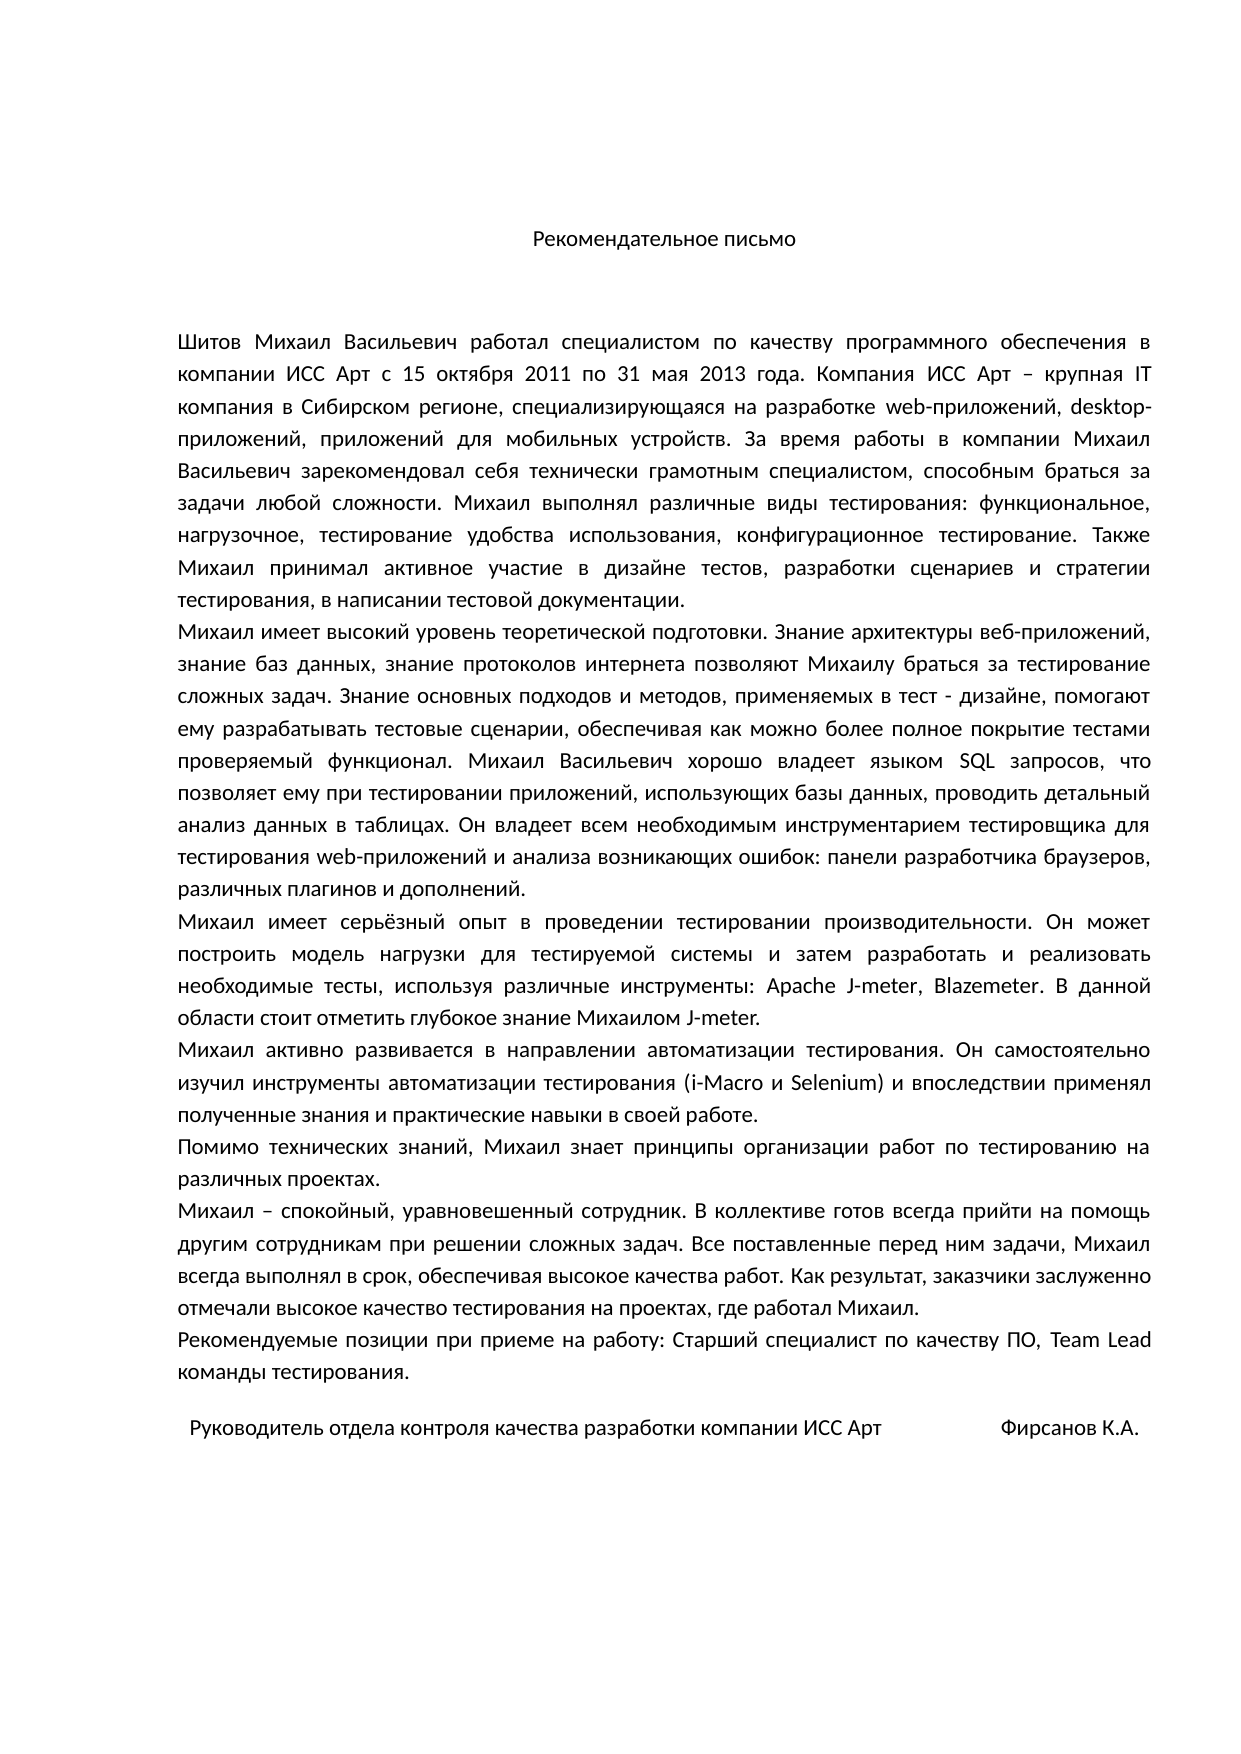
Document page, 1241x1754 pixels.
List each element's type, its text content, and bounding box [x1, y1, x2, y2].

text Михаил активно развивается в направлении автоматизации тестирования. Он самостоятельно изучил инструменты автоматизации тестирования (i-Macro и Selenium) и впоследствии применял полученные знания и практические навыки в своей работе. [177, 1036, 1152, 1128]
text Рекомендательное письмо [177, 224, 1152, 252]
text Руководитель отдела контроля качества разработки компании ИСС Арт Фирсанов К.А. [177, 1413, 1152, 1441]
text Михаил имеет высокий уровень теоретической подготовки. Знание архитектуры веб-приложений, знание баз данных, знание протоколов интернета позволяют Михаилу браться за тестирование сложных задач. Знание основных подходов и методов, применяемых в тест - дизайне, помогают ему разрабатывать тестовые сценарии, обеспечивая как можно более полное покрытие тестами проверяемый функционал. Михаил Васильевич хорошо владеет языком SQL запросов, что позволяет ему при тестировании приложений, использующих базы данных, проводить детальный анализ данных в таблицах. Он владеет всем необходимым инструментарием тестировщика для тестирования web-приложений и анализа возникающих ошибок: панели разработчика браузеров, различных плагинов и дополнений. [177, 617, 1152, 903]
text Михаил – спокойный, уравновешенный сотрудник. В коллективе готов всегда прийти на помощь другим сотрудникам при решении сложных задач. Все поставленные перед ним задачи, Михаил всегда выполнял в срок, обеспечивая высокое качества работ. Как результат, заказчики заслуженно отмечали высокое качество тестирования на проектах, где работал Михаил. [177, 1196, 1152, 1321]
text Михаил имеет серьёзный опыт в проведении тестировании производительности. Он может построить модель нагрузки для тестируемой системы и затем разработать и реализовать необходимые тесты, используя различные инструменты: Apache J-meter, Blazemeter. В данной области стоит отметить глубокое знание Михаилом J-meter. [177, 907, 1152, 1031]
text Помимо технических знаний, Михаил знает принципы организации работ по тестированию на различных проектах. [177, 1132, 1152, 1192]
text Рекомендуемые позиции при приеме на работу: Старший специалист по качеству ПО, Team Lead команды тестирования. [177, 1325, 1152, 1385]
text Шитов Михаил Васильевич работал специалистом по качеству программного обеспечения в компании ИСС Арт с 15 октября 2011 по 31 мая 2013 года. Компания ИСС Арт – крупная IT компания в Сибирском регионе, специализирующаяся на разработке web-приложений, desktop- приложений, приложений для мобильных устройств. За время работы в компании Михаил Васильевич зарекомендовал себя технически грамотным специалистом, способным браться за задачи любой сложности. Михаил выполнял различные виды тестирования: функциональное, нагрузочное, тестирование удобства использования, конфигурационное тестирование. Также Михаил принимал активное участие в дизайне тестов, разработки сценариев и стратегии тестирования, в написании тестовой документации. [177, 327, 1152, 613]
